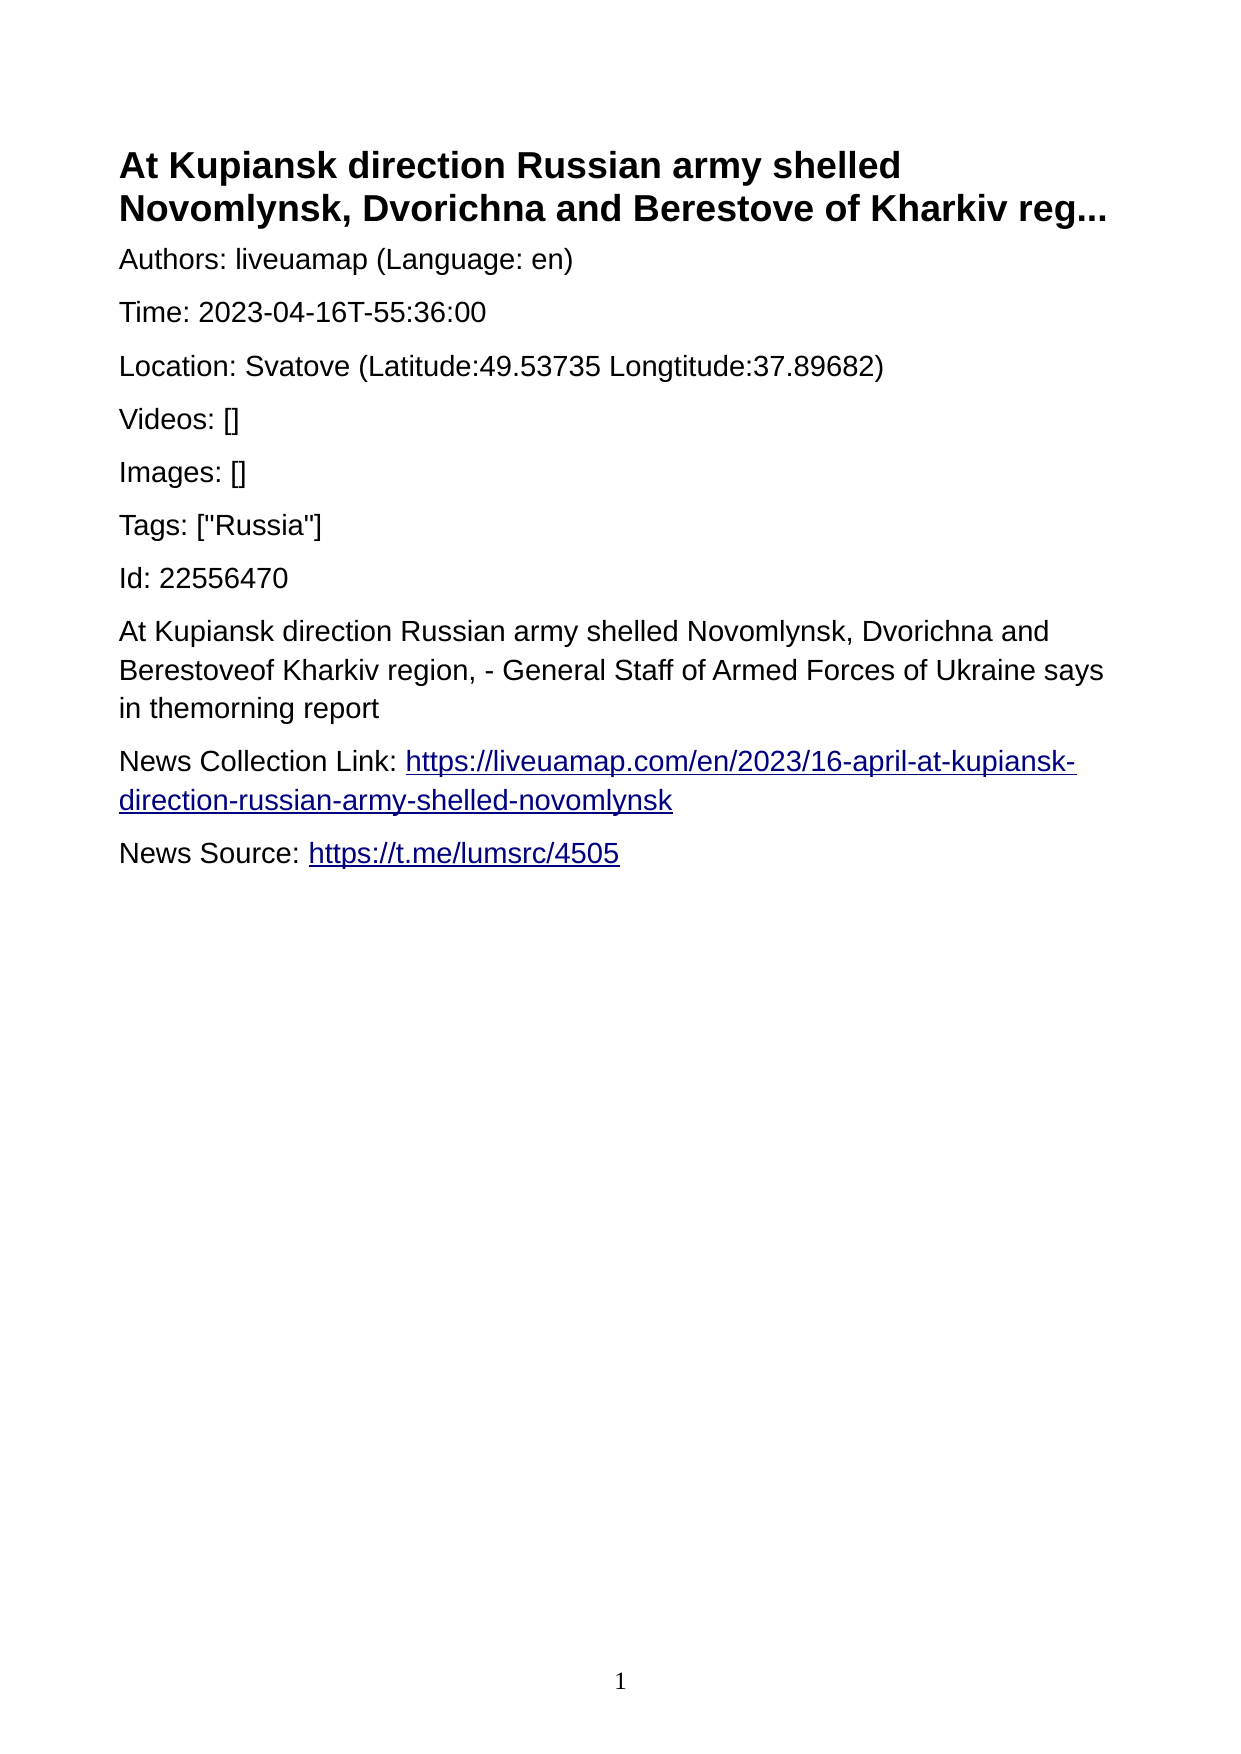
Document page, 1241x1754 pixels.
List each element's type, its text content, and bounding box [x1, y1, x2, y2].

text Images: [] [118, 455, 1122, 488]
text Id: 22556470 [118, 561, 1122, 594]
text At Kupiansk direction Russian army shelled Novomlynsk, Dvorichna and Berestoveof Kharkiv region, - General Staff of Armed Forces of Ukraine says in themorning report [118, 614, 1122, 725]
text Authors: liveuamap (Language: en) [118, 242, 1122, 276]
text News Collection Link: https://liveuamap.com/en/2023/16-april-at-kupiansk-direction-russian-army-shelled-novomlynsk [118, 744, 1122, 816]
text Location: Svatove (Latitude:49.53735 Longtitude:37.89682) [118, 348, 1122, 382]
text News Source: https://t.me/lumsrc/4505 [118, 836, 1122, 869]
text Tags: ["Russia"] [118, 508, 1122, 541]
text Videos: [] [118, 402, 1122, 435]
subtitle At Kupiansk direction Russian army shelled Novomlynsk, Dvorichna and Berestove of Kharkiv reg... [118, 143, 1122, 230]
text Time: 2023-04-16T-55:36:00 [118, 295, 1122, 329]
